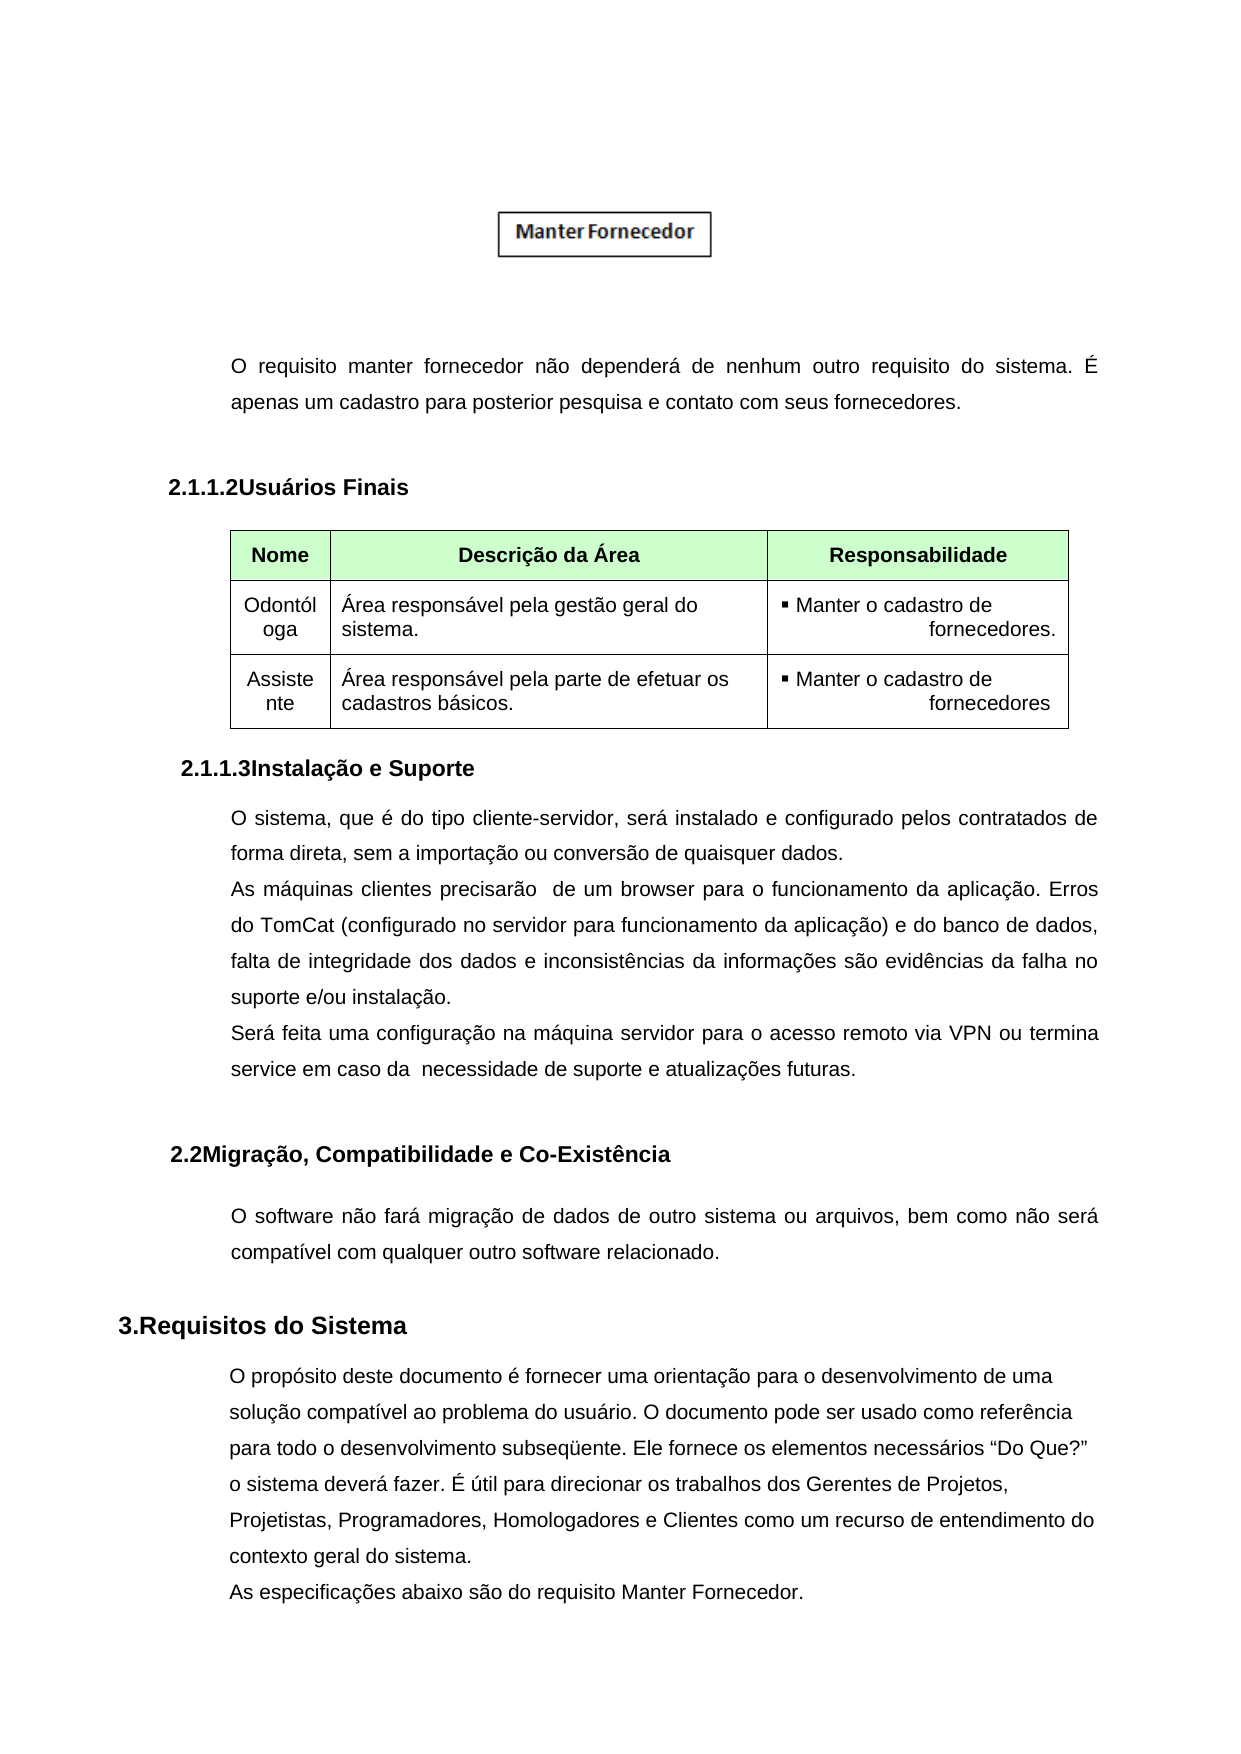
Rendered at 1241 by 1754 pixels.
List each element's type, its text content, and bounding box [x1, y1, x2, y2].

text As máquinas clientes precisarão de um browser para o funcionamento da aplicação. Erros do TomCat (configurado no servidor para funcionamento da aplicação) e do banco de dados, falta de integridade dos dados e inconsistências da informações são evidências da falha no suporte e/ou instalação. [231, 877, 1100, 1009]
table_header Descrição da Área [331, 531, 767, 579]
subtitle Instalação e Suporte [181, 755, 1100, 781]
table_cell Odontóloga [231, 581, 330, 653]
table_cell Manter o cadastro de fornecedores. [768, 581, 1068, 653]
text As especificações abaixo são do requisito Manter Fornecedor. [229, 1580, 1100, 1604]
subtitle .Requisitos do Sistema [118, 1311, 1100, 1340]
table_header Nome [231, 531, 330, 579]
subtitle Migração, Compatibilidade e Co-Existência [168, 1141, 1100, 1168]
table_header Responsabilidade [768, 531, 1068, 579]
text O propósito deste documento é fornecer uma orientação para o desenvolvimento de uma solução compatível ao problema do usuário. O documento pode ser usado como referência para todo o desenvolvimento subseqüente. Ele fornece os elementos necessários “Do Que?” o sistema deverá fazer. É útil para direcionar os trabalhos dos Gerentes de Projetos, Projetistas, Programadores, Homologadores e Clientes como um recurso de entendimento do contexto geral do sistema. [229, 1364, 1100, 1568]
text O sistema, que é do tipo cliente-servidor, será instalado e configurado pelos contratados de forma direta, sem a importação ou conversão de quaisquer dados. [231, 805, 1100, 865]
table_cell Manter o cadastro de fornecedores [768, 655, 1068, 728]
table_cell Área responsável pela gestão geral do sistema. [331, 581, 767, 653]
text O software não fará migração de dados de outro sistema ou arquivos, bem como não será compatível com qualquer outro software relacionado. [231, 1203, 1100, 1263]
text O requisito manter fornecedor não dependerá de nenhum outro requisito do sistema. É apenas um cadastro para posterior pesquisa e contato com seus fornecedores. [231, 118, 1100, 413]
table_cell Assistente [231, 655, 330, 728]
subtitle Usuários Finais [168, 474, 1100, 501]
table_cell Área responsável pela parte de efetuar os cadastros básicos. [331, 655, 767, 728]
picture [459, 118, 759, 342]
text Será feita uma configuração na máquina servidor para o acesso remoto via VPN ou termina service em caso da necessidade de suporte e atualizações futuras. [231, 1021, 1100, 1081]
